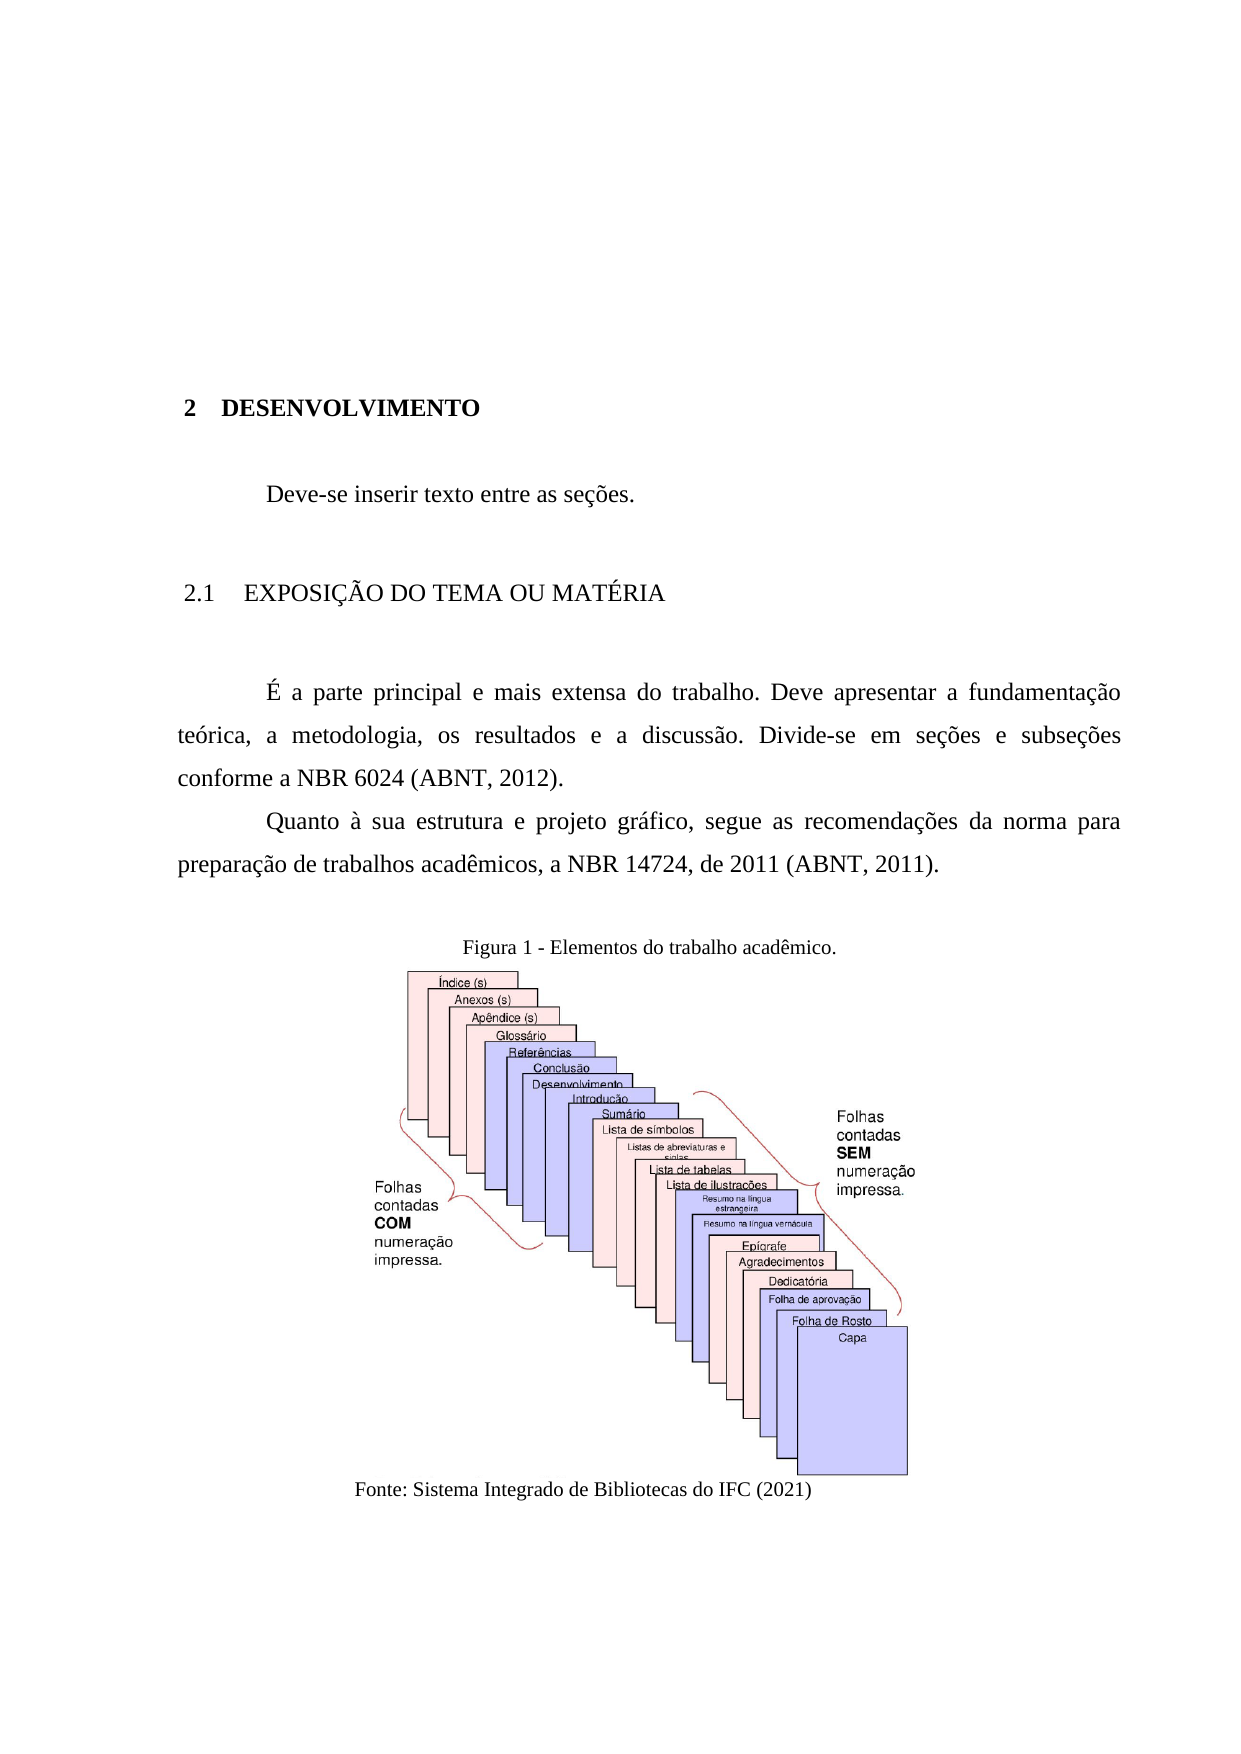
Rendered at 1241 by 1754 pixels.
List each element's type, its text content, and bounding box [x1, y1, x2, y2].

text Deve-se inserir texto entre as seções. [177, 479, 1122, 508]
text É a parte principal e mais extensa do trabalho. Deve apresentar a fundamentação teórica, a metodologia, os resultados e a discussão. Divide-se em seções e subseções conforme a NBR 6024 (ABNT, 2012). [177, 677, 1122, 792]
text Fonte: Sistema Integrado de Bibliotecas do IFC (2021) [177, 1477, 1122, 1501]
list DESENVOLVIMENTO [177, 393, 1122, 422]
list EXPOSIÇÃO DO TEMA OU MATÉRIA [177, 578, 1122, 607]
text Quanto à sua estrutura e projeto gráfico, segue as recomendações da norma para preparação de trabalhos acadêmicos, a NBR 14724, de 2011 (ABNT, 2011). [177, 806, 1122, 878]
text Figura 1 - Elementos do trabalho acadêmico. [177, 935, 1122, 959]
